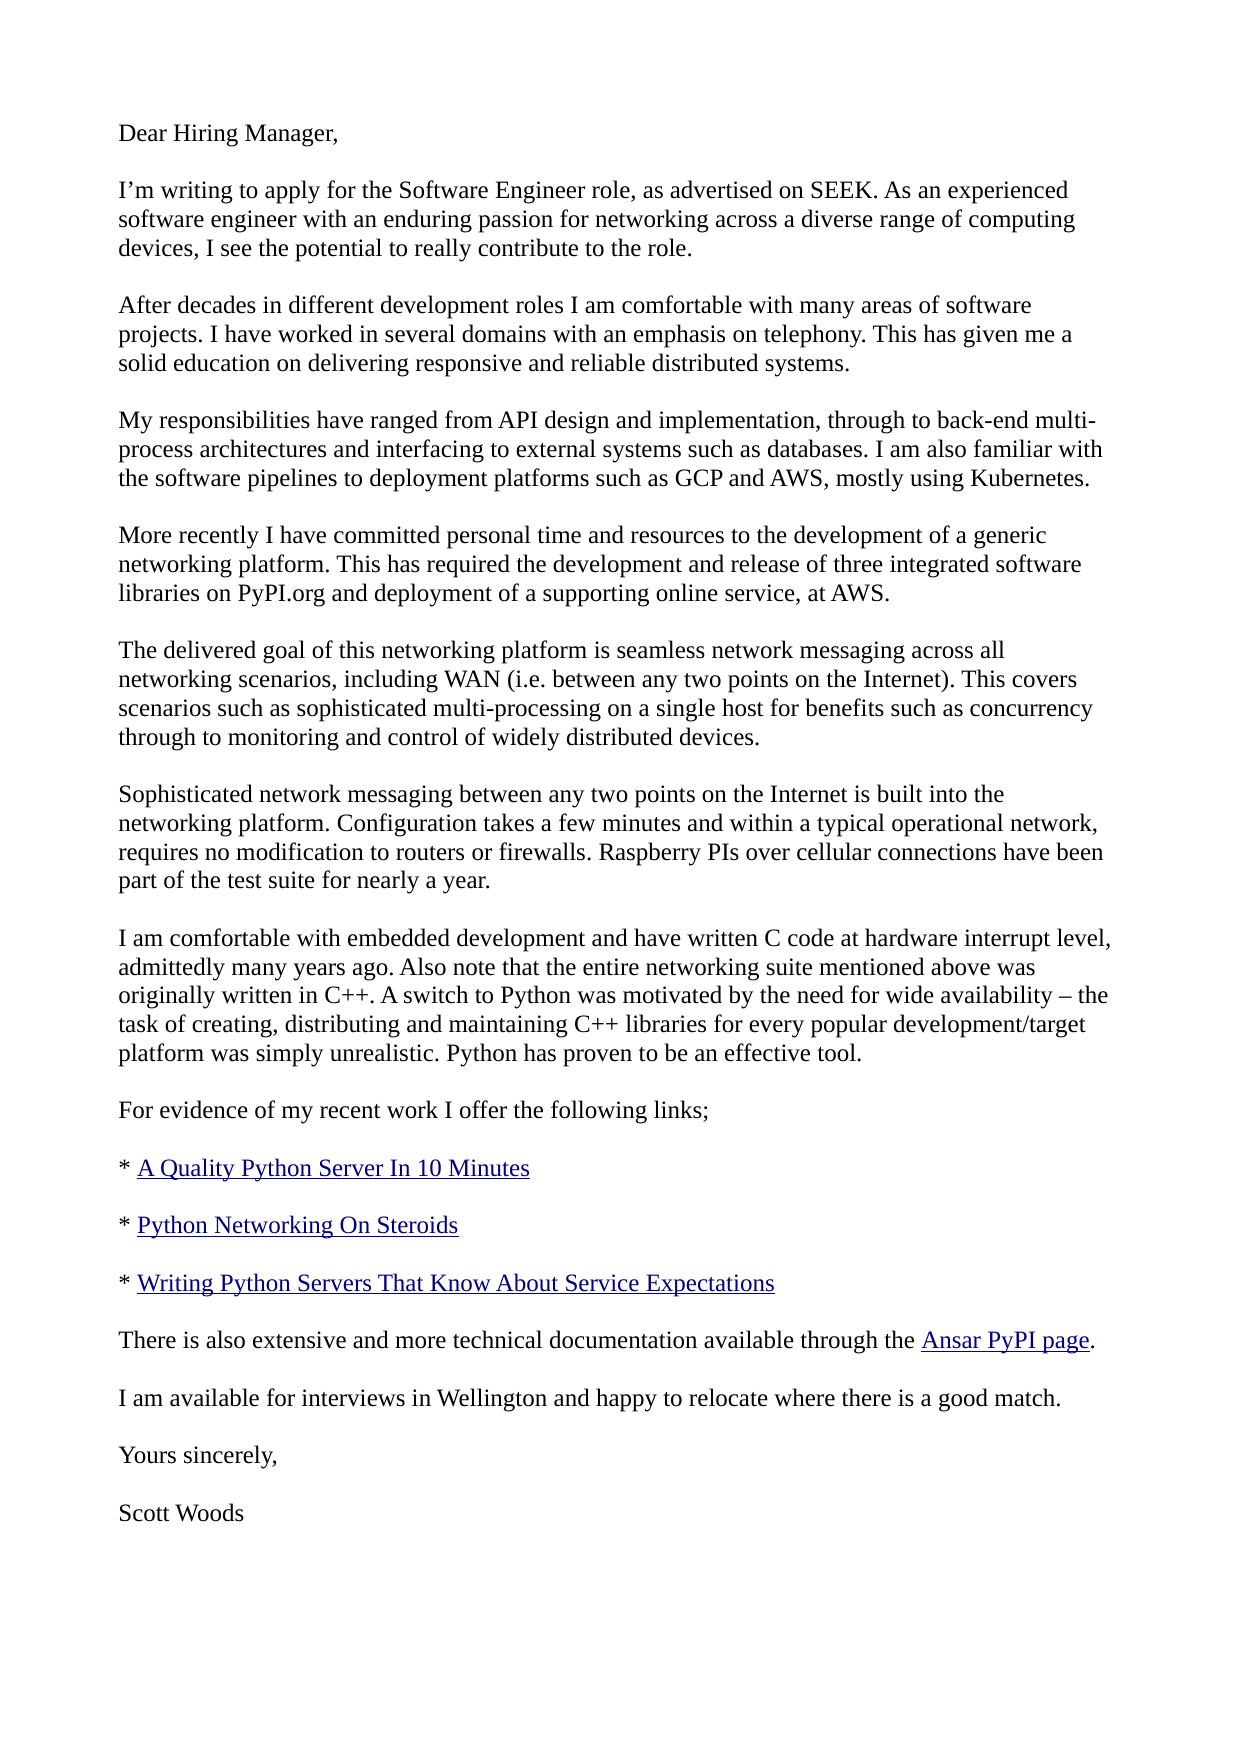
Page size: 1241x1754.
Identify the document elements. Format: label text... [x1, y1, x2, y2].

text I am available for interviews in Wellington and happy to relocate where there is a good match. [118, 1383, 1122, 1412]
text I am comfortable with embedded development and have written C code at hardware interrupt level, admittedly many years ago. Also note that the entire networking suite mentioned above was originally written in C++. A switch to Python was motivated by the need for wide availability – the task of creating, distributing and maintaining C++ libraries for every popular development/target platform was simply unrealistic. Python has proven to be an effective tool. [118, 923, 1122, 1067]
text More recently I have committed personal time and resources to the development of a generic networking platform. This has required the development and release of three integrated software libraries on PyPI.org and deployment of a supporting online service, at AWS. [118, 521, 1122, 607]
text Yours sincerely, [118, 1441, 1122, 1469]
text * A Quality Python Server In 10 Minutes [118, 1153, 1122, 1182]
text The delivered goal of this networking platform is seamless network messaging across all networking scenarios, including WAN (i.e. between any two points on the Internet). This covers scenarios such as sophisticated multi-processing on a single host for benefits such as concurrency through to monitoring and control of widely distributed devices. [118, 636, 1122, 751]
text * Python Networking On Steroids [118, 1211, 1122, 1239]
text I’m writing to apply for the Software Engineer role, as advertised on SEEK. As an experienced software engineer with an enduring passion for networking across a diverse range of computing devices, I see the potential to really contribute to the role. [118, 176, 1122, 262]
text Scott Woods [118, 1498, 1122, 1527]
text * Writing Python Servers That Know About Service Expectations [118, 1268, 1122, 1297]
text After decades in different development roles I am comfortable with many areas of software projects. I have worked in several domains with an emphasis on telephony. This has given me a solid education on delivering responsive and reliable distributed systems. [118, 291, 1122, 377]
text For evidence of my recent work I offer the following links; [118, 1096, 1122, 1124]
text My responsibilities have ranged from API design and implementation, through to back-end multi-process architectures and interfacing to external systems such as databases. I am also familiar with the software pipelines to deployment platforms such as GCP and AWS, mostly using Kubernetes. [118, 406, 1122, 492]
text There is also extensive and more technical documentation available through the Ansar PyPI page. [118, 1326, 1122, 1354]
text Sophisticated network messaging between any two points on the Internet is built into the networking platform. Configuration takes a few minutes and within a typical operational network, requires no modification to routers or firewalls. Raspberry PIs over cellular connections have been part of the test suite for nearly a year. [118, 779, 1122, 894]
text Dear Hiring Manager, [118, 118, 1122, 147]
